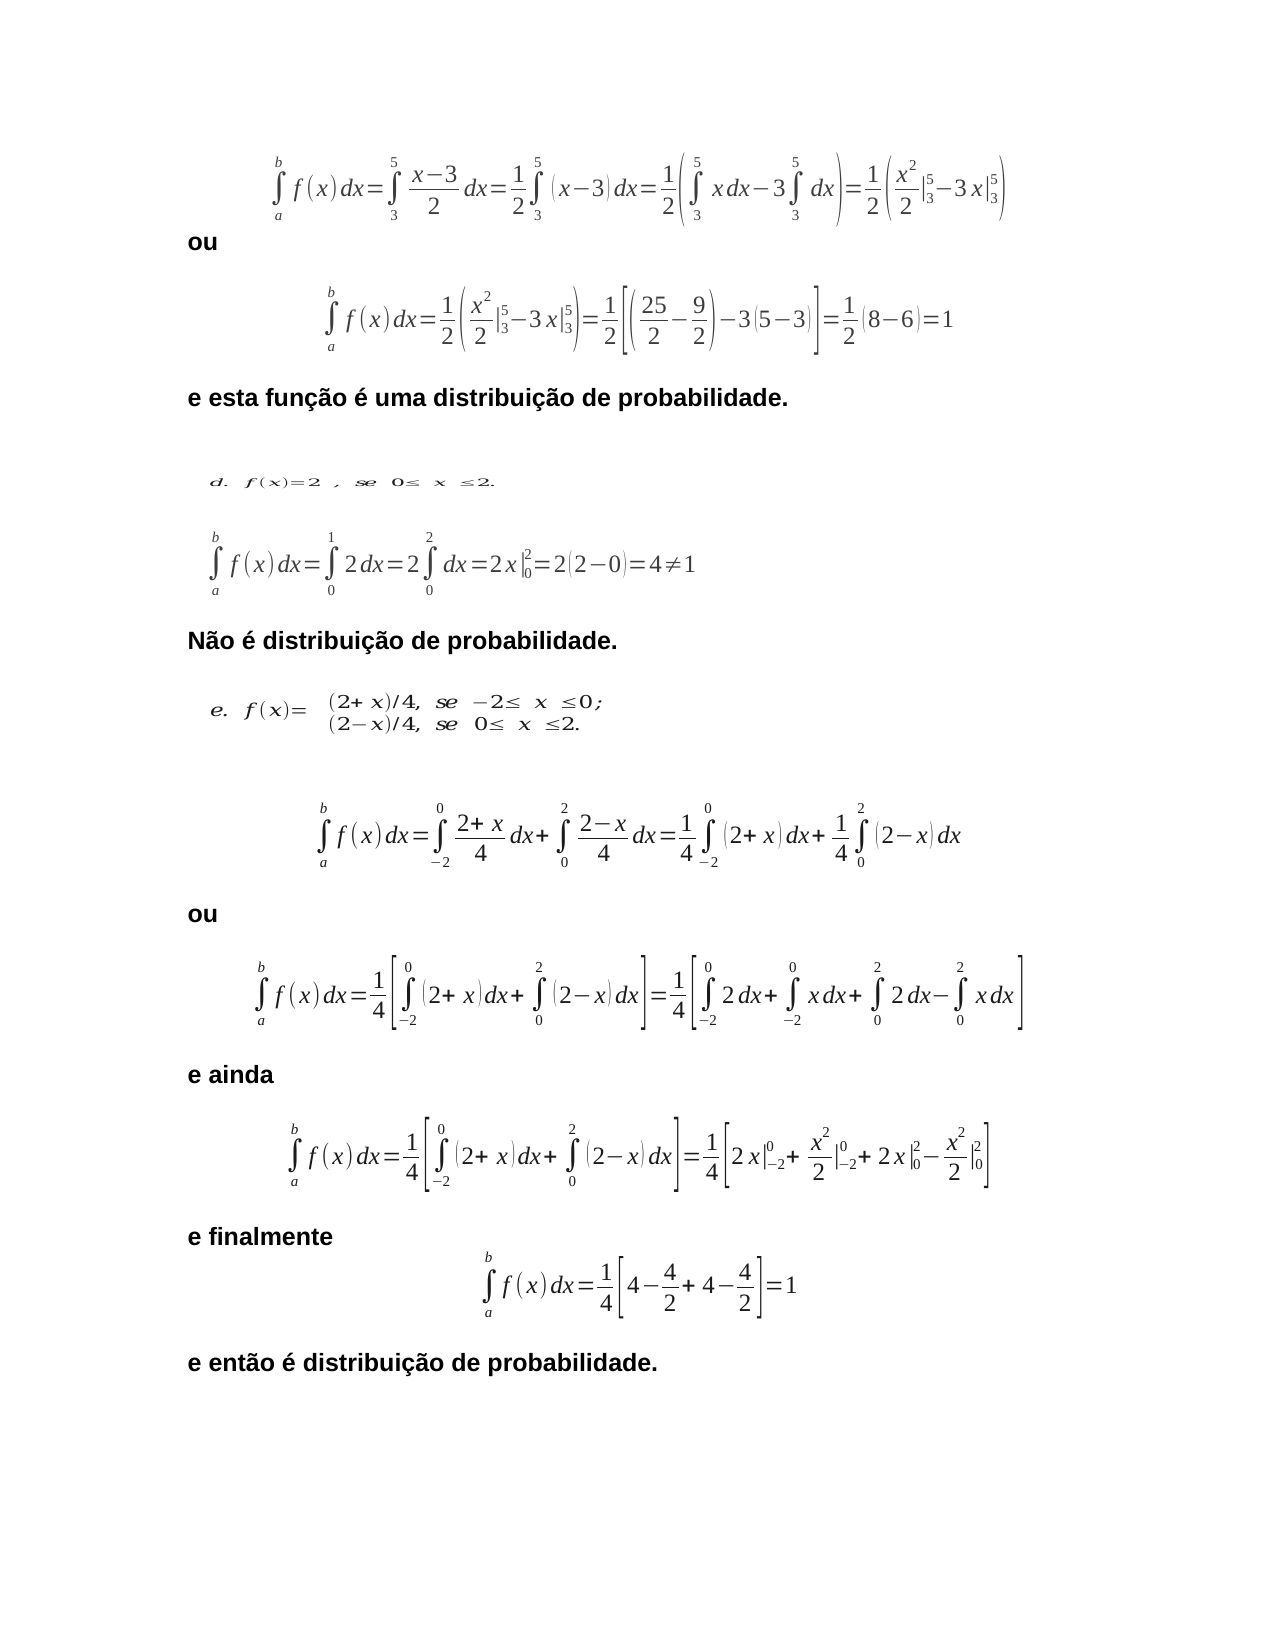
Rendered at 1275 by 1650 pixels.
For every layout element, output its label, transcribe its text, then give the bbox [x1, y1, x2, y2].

text ou [187, 228, 1087, 256]
text e então é distribuição de probabilidade. [187, 1349, 1087, 1377]
text Não é distribuição de probabilidade. [187, 627, 1087, 655]
text e ainda [187, 1061, 1087, 1089]
text ou [187, 899, 1087, 927]
text e finalmente [187, 1222, 1087, 1250]
text e esta função é uma distribuição de probabilidade. [187, 384, 1087, 412]
